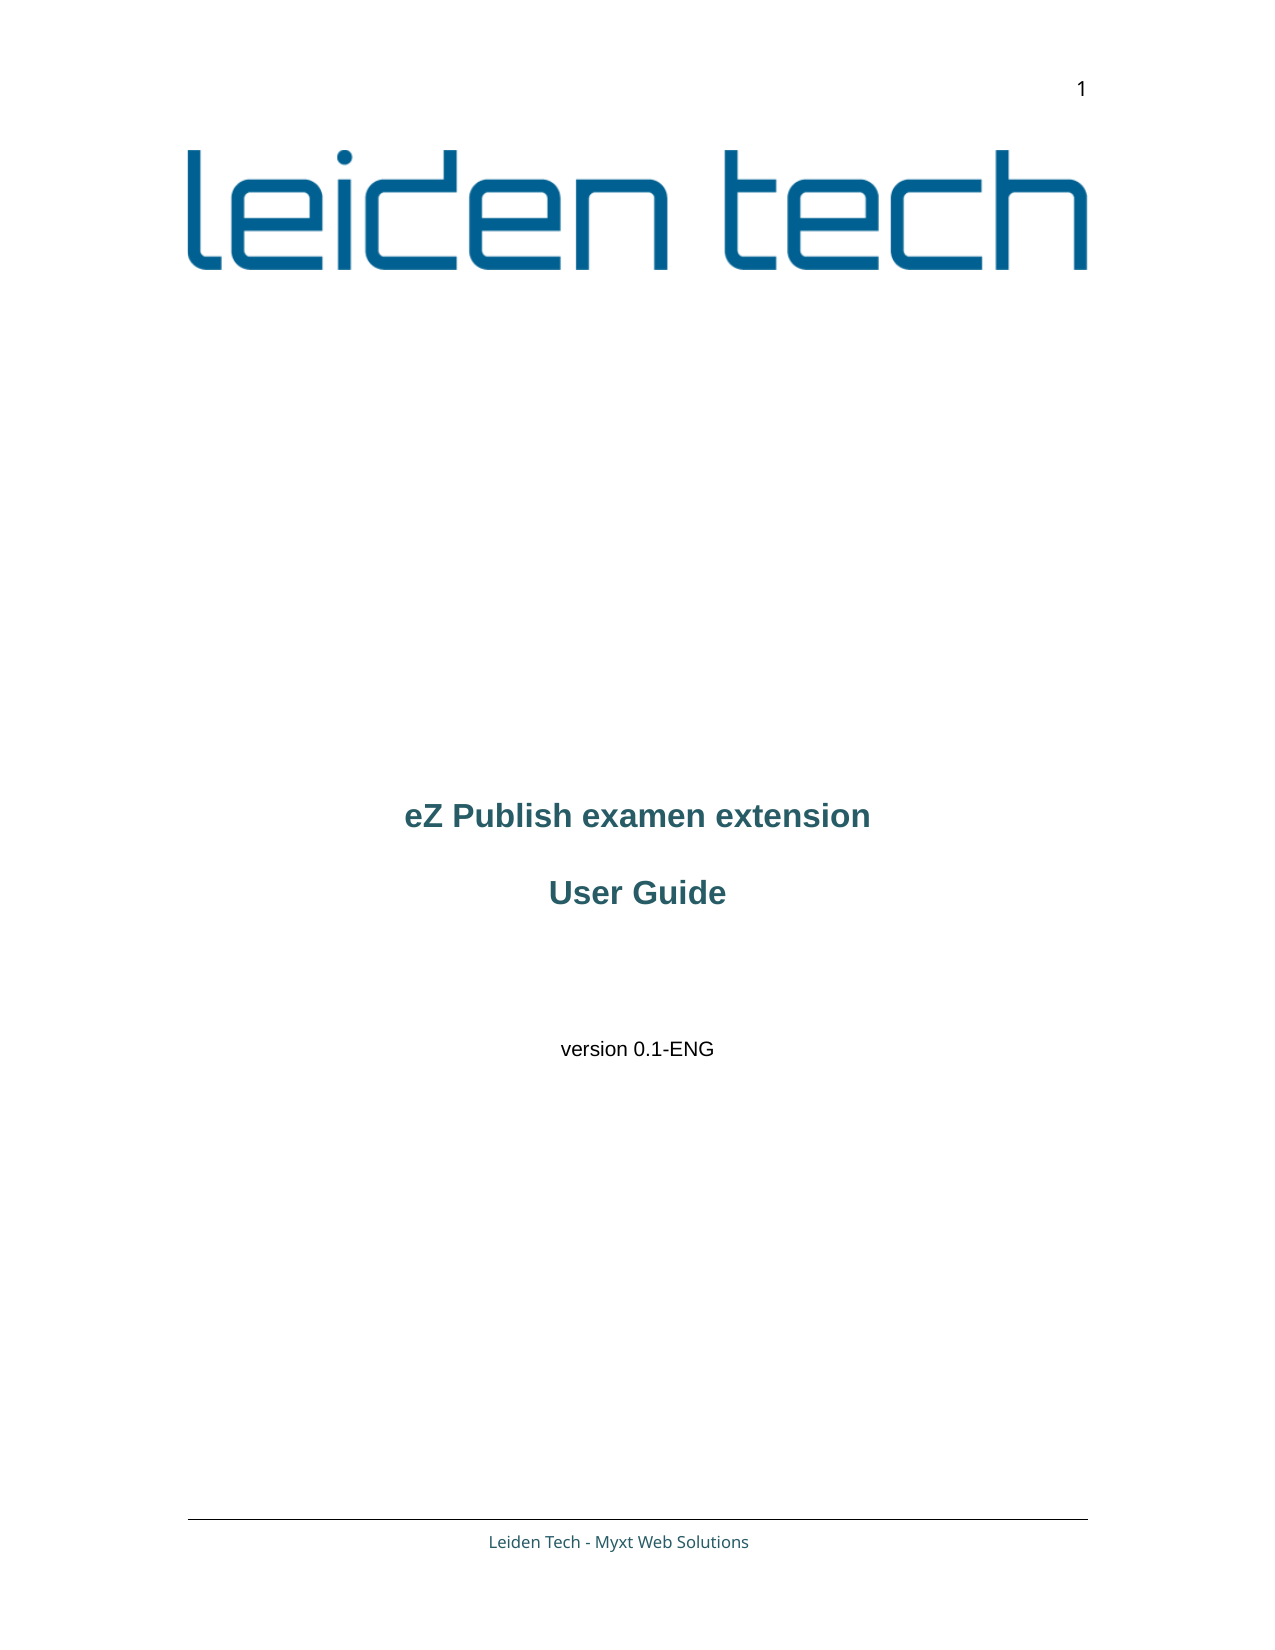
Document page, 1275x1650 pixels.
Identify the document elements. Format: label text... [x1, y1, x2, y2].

text eZ Publish examen extension [187, 796, 1087, 835]
picture [588, 192, 655, 270]
text version 0.1-ENG [187, 1036, 1087, 1060]
picture [378, 150, 741, 270]
picture [738, 150, 996, 270]
picture [187, 254, 204, 270]
picture [482, 192, 547, 218]
picture [800, 192, 866, 218]
picture [1009, 150, 1088, 270]
picture [244, 192, 310, 218]
picture [1009, 192, 1074, 270]
text User Guide [187, 873, 1087, 912]
picture [200, 150, 444, 270]
